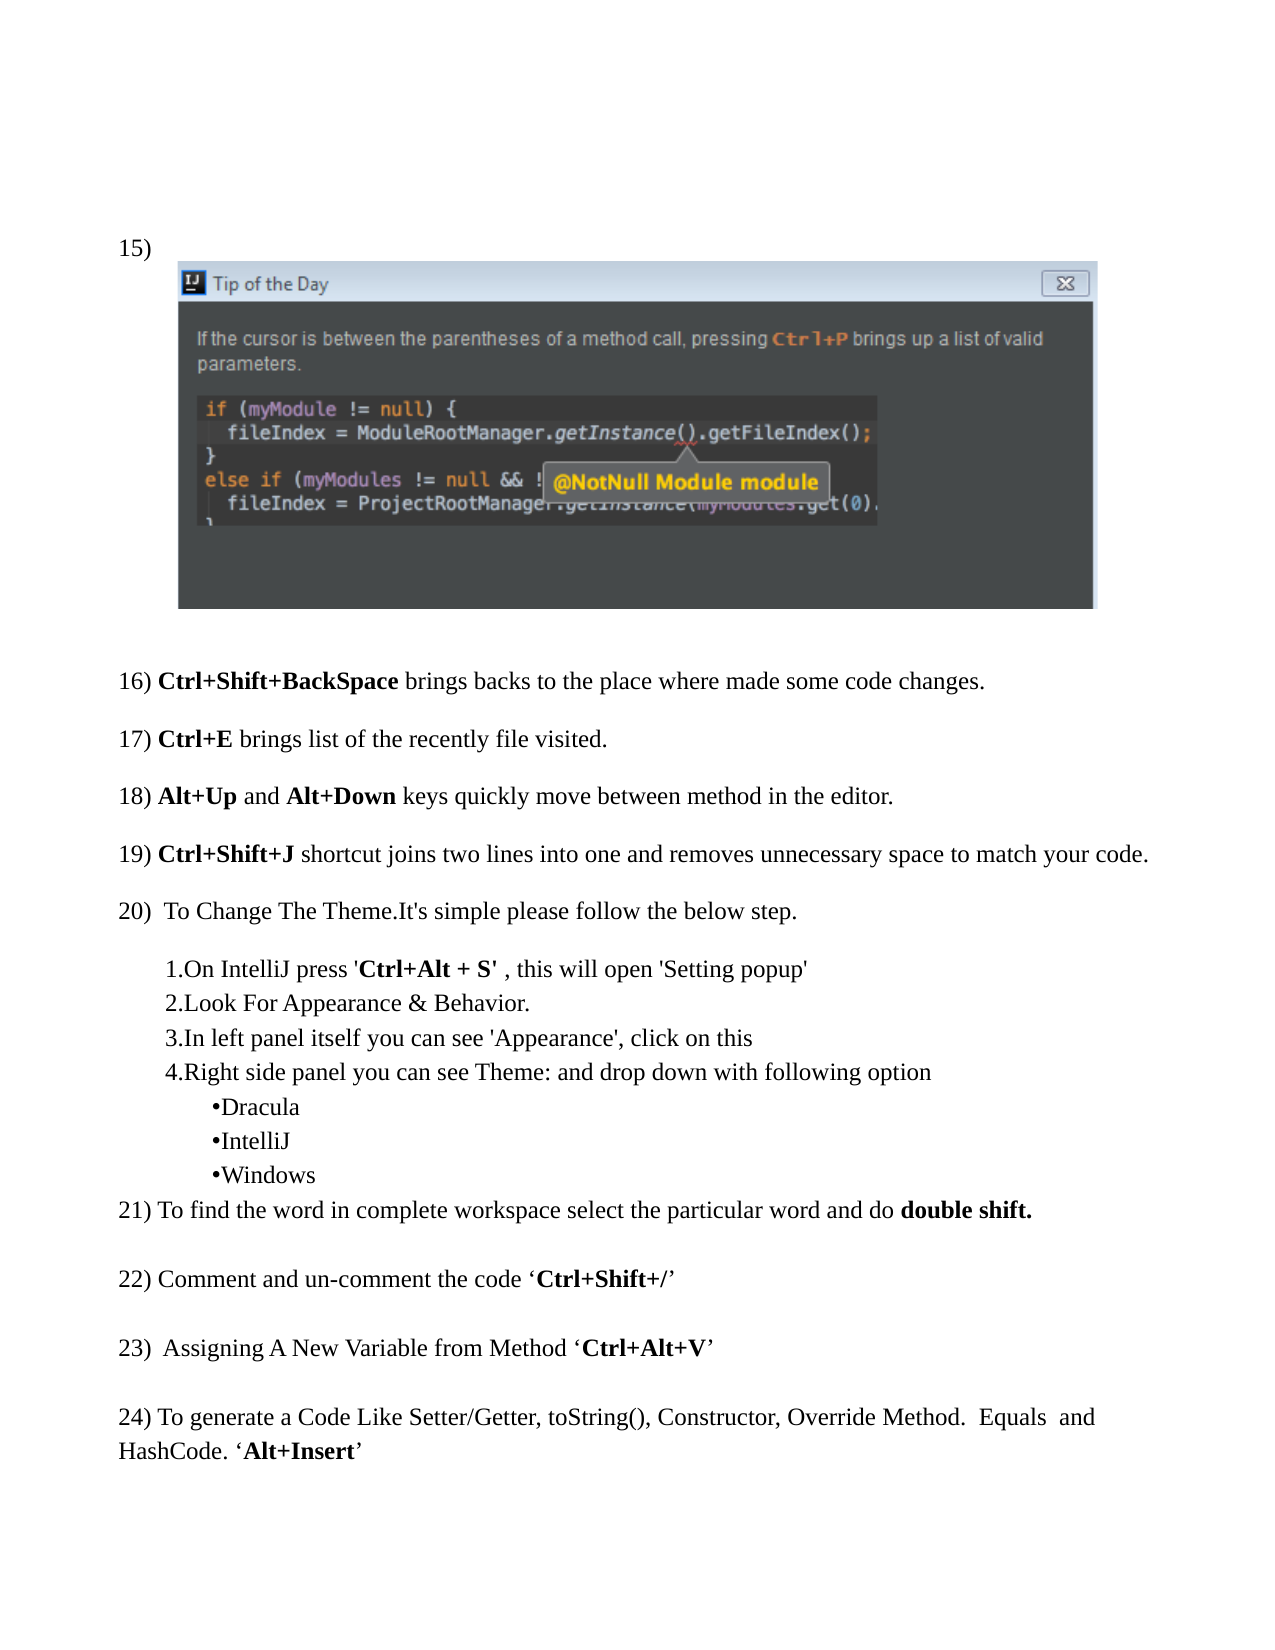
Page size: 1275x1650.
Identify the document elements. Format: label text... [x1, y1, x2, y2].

list Dracula [118, 1092, 1157, 1120]
text 18) Alt+Up and Alt+Down keys quickly move between method in the editor. [118, 781, 1157, 810]
text 15) [118, 233, 1157, 262]
text 21) To find the word in complete workspace select the particular word and do double shift. [118, 1195, 1157, 1224]
text 16) Ctrl+Shift+BackSpace brings backs to the place where made some code changes. [118, 666, 1157, 695]
text 20) To Change The Theme.It's simple please follow the below step. [118, 896, 1157, 925]
text 17) Ctrl+E brings list of the recently file visited. [118, 724, 1157, 752]
list IntelliJ [118, 1126, 1157, 1155]
text 22) Comment and un-comment the code ‘Ctrl+Shift+/’ [118, 1264, 1157, 1293]
list In left panel itself you can see 'Appearance', click on this [118, 1023, 1157, 1051]
list Windows [118, 1161, 1157, 1189]
text 19) Ctrl+Shift+J shortcut joins two lines into one and removes unnecessary space to match your code. [118, 839, 1157, 867]
list On IntelliJ press 'Ctrl+Alt + S' , this will open 'Setting popup' [118, 954, 1157, 982]
text 24) To generate a Code Like Setter/Getter, toString(), Constructor, Override Method. Equals and HashCode. ‘Alt+Insert’ [118, 1402, 1157, 1465]
picture [177, 261, 1098, 609]
text 23) Assigning A New Variable from Method ‘Ctrl+Alt+V’ [118, 1333, 1157, 1362]
list Look For Appearance & Behavior. [118, 988, 1157, 1017]
list Right side panel you can see Theme: and drop down with following option [118, 1057, 1157, 1086]
